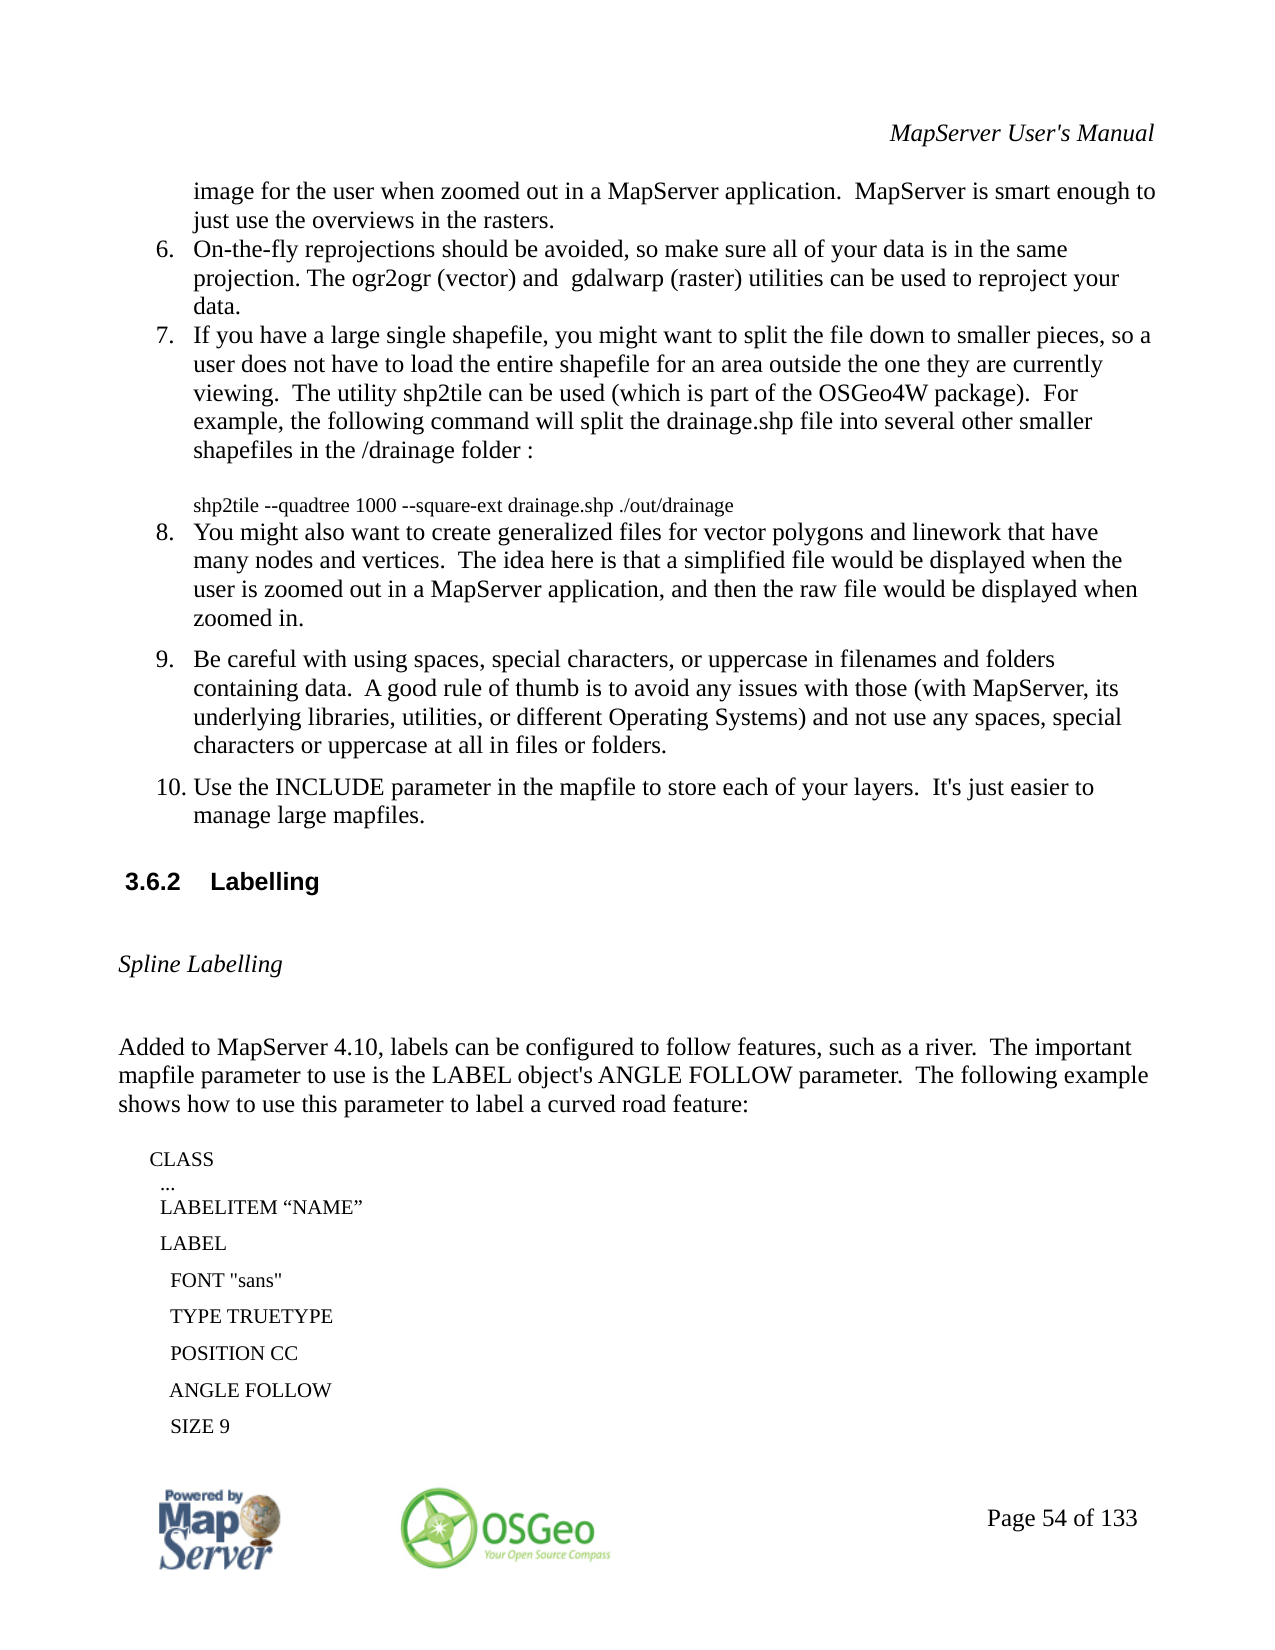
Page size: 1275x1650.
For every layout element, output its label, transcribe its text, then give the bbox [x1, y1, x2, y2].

text POSITION CC [118, 1283, 1157, 1308]
text Added to MapServer 4.10, labels can be configured to follow features, such as a river. The important mapfile parameter to use is the LABEL object's ANGLE FOLLOW parameter. The following example shows how to use this parameter to label a curved road feature: CLASS ... LABELITEM “NAME” [118, 974, 1157, 1161]
text Spline Labelling [118, 892, 1157, 920]
text LABEL [118, 1174, 1157, 1198]
list Be careful with using spaces, special characters, or uppercase in filenames and folders containing data. A good rule of thumb is to avoid any issues with those (with MapServer, its underlying libraries, utilities, or different Operating Systems) and not use any spaces, special characters or uppercase at all in files or folders. [156, 587, 1157, 702]
text ANGLE FOLLOW [118, 1320, 1157, 1344]
list On-the-fly reprojections should be avoided, so make sure all of your data is in the same projection. The ogr2ogr (vector) and gdalwarp (raster) utilities can be used to reproject your data. [156, 176, 1157, 263]
text SIZE 9 [118, 1357, 1157, 1381]
list If you have a large single shapefile, you might want to split the file down to smaller pieces, so a user does not have to load the entire shapefile for an area outside the one they are currently viewing. The utility shp2tile can be used (which is part of the OSGeo4W package). For example, the following command will split the drainage.shp file into several other smaller shapefiles in the /drainage folder : shp2tile --quadtree 1000 --square-ext drainage.shp ./out/drainage [156, 263, 1157, 459]
text FONT "sans" [118, 1210, 1157, 1234]
text OUTLINECOLOR 242 236 230 [118, 1430, 1157, 1454]
picture [377, 1473, 624, 1589]
list Use the INCLUDE parameter in the mapfile to store each of your layers. It's just easier to manage large mapfiles. [156, 714, 1157, 772]
list You might also want to create generalized files for vector polygons and linework that have many nodes and vertices. The idea here is that a simplified file would be displayed when the user is zoomed out in a MapServer application, and then the raw file would be displayed when zoomed in. [156, 459, 1157, 574]
picture [158, 1489, 283, 1571]
subtitle Labelling [118, 809, 1157, 838]
text TYPE TRUETYPE [118, 1247, 1157, 1271]
text COLOR 0 0 0 [118, 1393, 1157, 1417]
